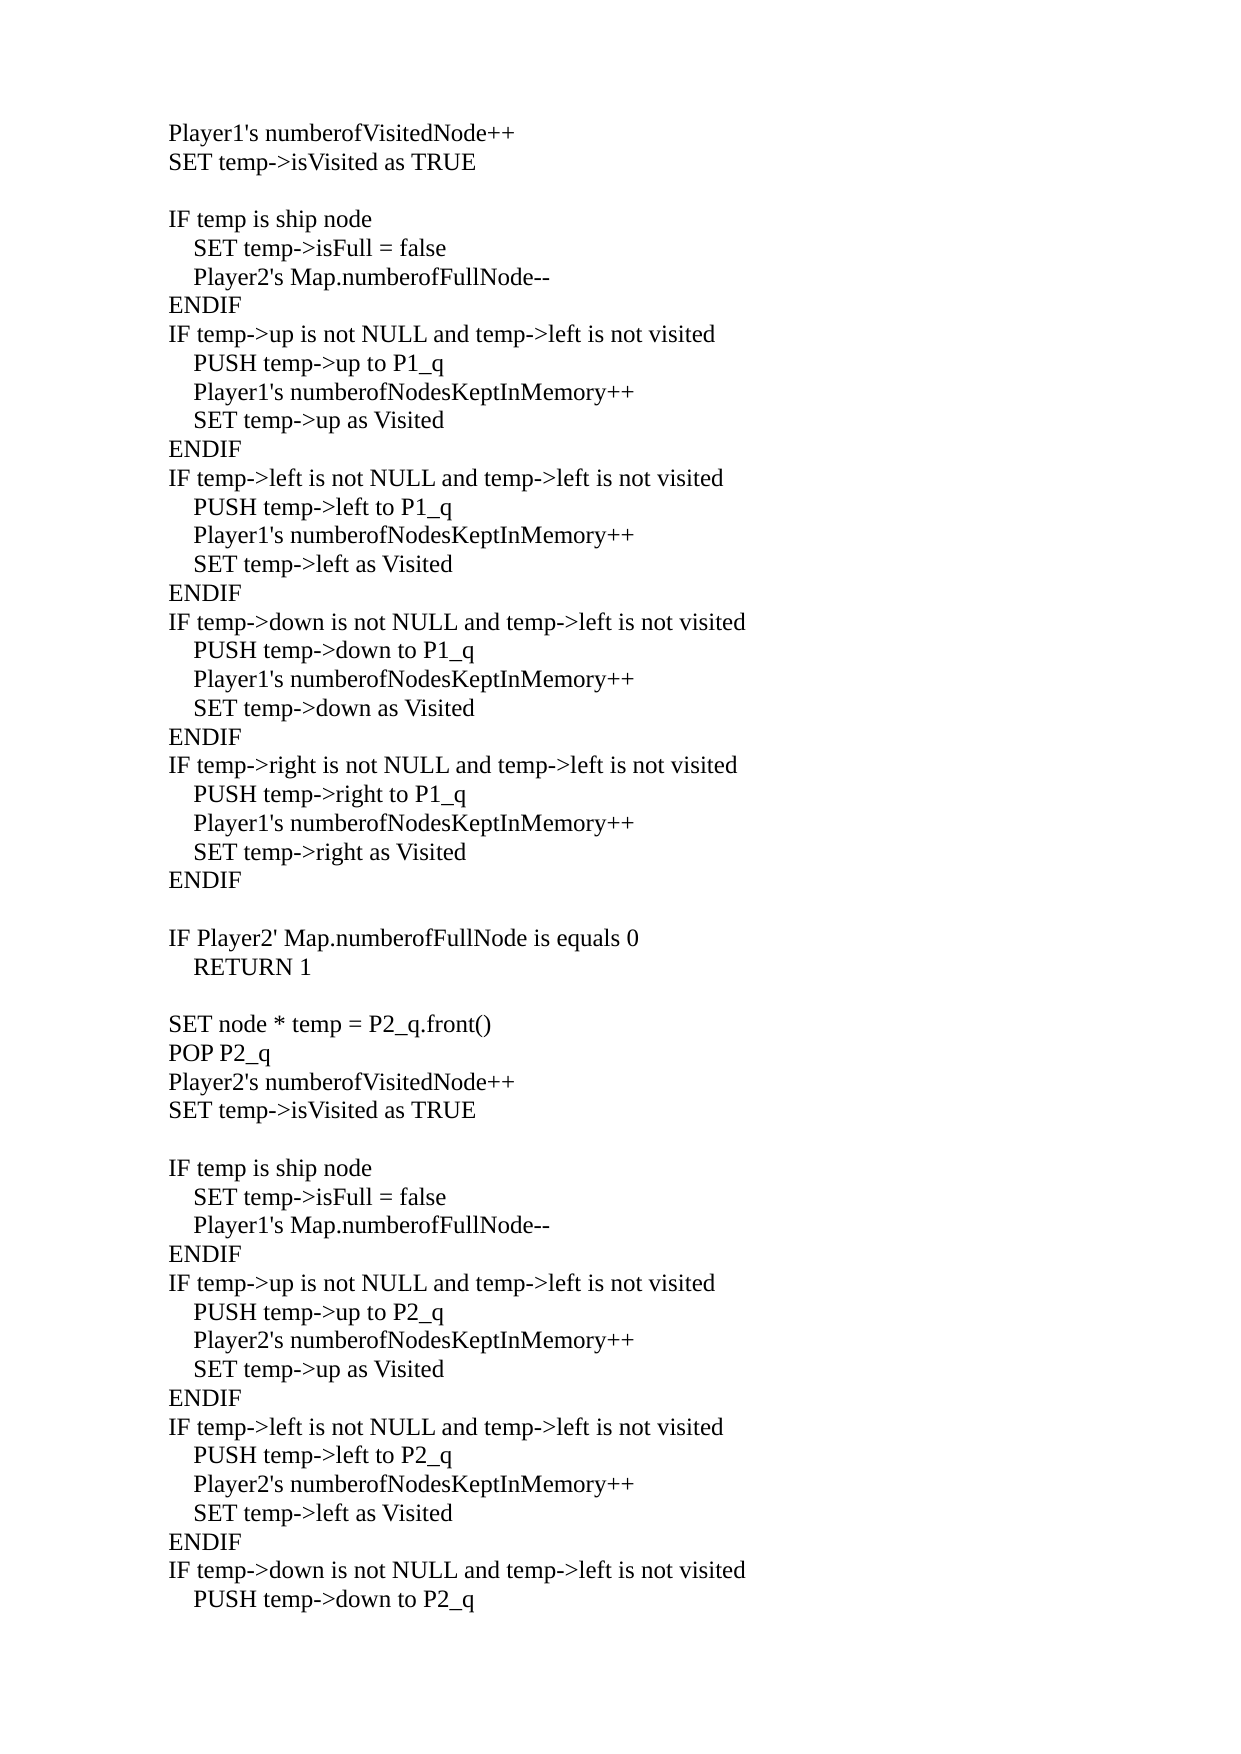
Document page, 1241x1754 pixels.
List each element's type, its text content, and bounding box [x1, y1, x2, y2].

table_header Player1's numberofVisitedNode++ SET temp->isVisited as TRUE IF temp is ship node SET temp->isFull = false Player2's Map.numberofFullNode-- ENDIF IF temp->up is not NULL and temp->left is not visited PUSH temp->up to P1_q Player1's numberofNodesKeptInMemory++ SET temp->up as Visited ENDIF IF temp->left is not NULL and temp->left is not visited PUSH temp->left to P1_q Player1's numberofNodesKeptInMemory++ SET temp->left as Visited ENDIF IF temp->down is not NULL and temp->left is not visited PUSH temp->down to P1_q Player1's numberofNodesKeptInMemory++ SET temp->down as Visited ENDIF IF temp->right is not NULL and temp->left is not visited PUSH temp->right to P1_q Player1's numberofNodesKeptInMemory++ SET temp->right as Visited ENDIF IF Player2' Map.numberofFullNode is equals 0 RETURN 1 SET node * temp = P2_q.front() POP P2_q Player2's numberofVisitedNode++ SET temp->isVisited as TRUE IF temp is ship node SET temp->isFull = false Player1's Map.numberofFullNode-- ENDIF IF temp->up is not NULL and temp->left is not visited PUSH temp->up to P2_q Player2's numberofNodesKeptInMemory++ SET temp->up as Visited ENDIF IF temp->left is not NULL and temp->left is not visited PUSH temp->left to P2_q Player2's numberofNodesKeptInMemory++ SET temp->left as Visited ENDIF IF temp->down is not NULL and temp->left is not visited PUSH temp->down to P2_q [118, 118, 1122, 1613]
